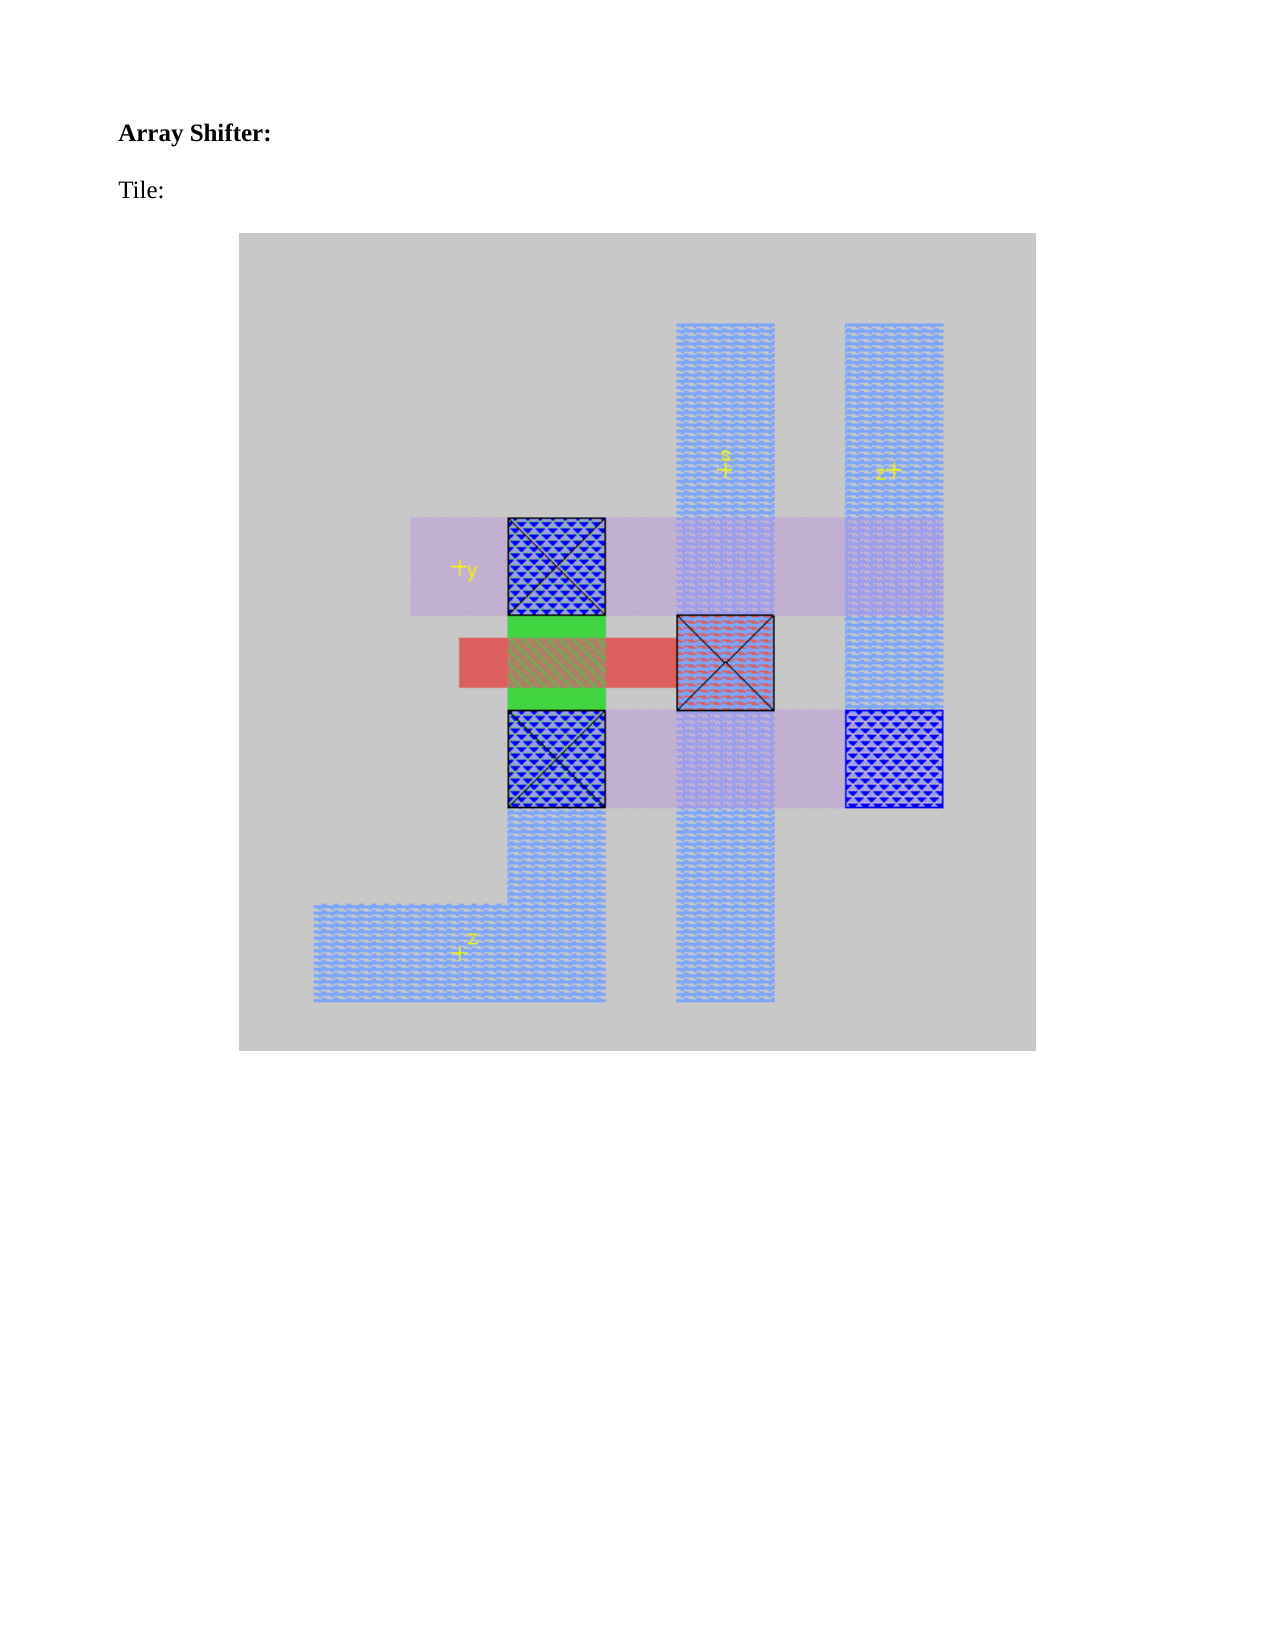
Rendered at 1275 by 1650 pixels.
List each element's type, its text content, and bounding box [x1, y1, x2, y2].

picture [239, 233, 1036, 1051]
text Tile: [118, 176, 1157, 204]
text Array Shifter: [118, 118, 1157, 147]
